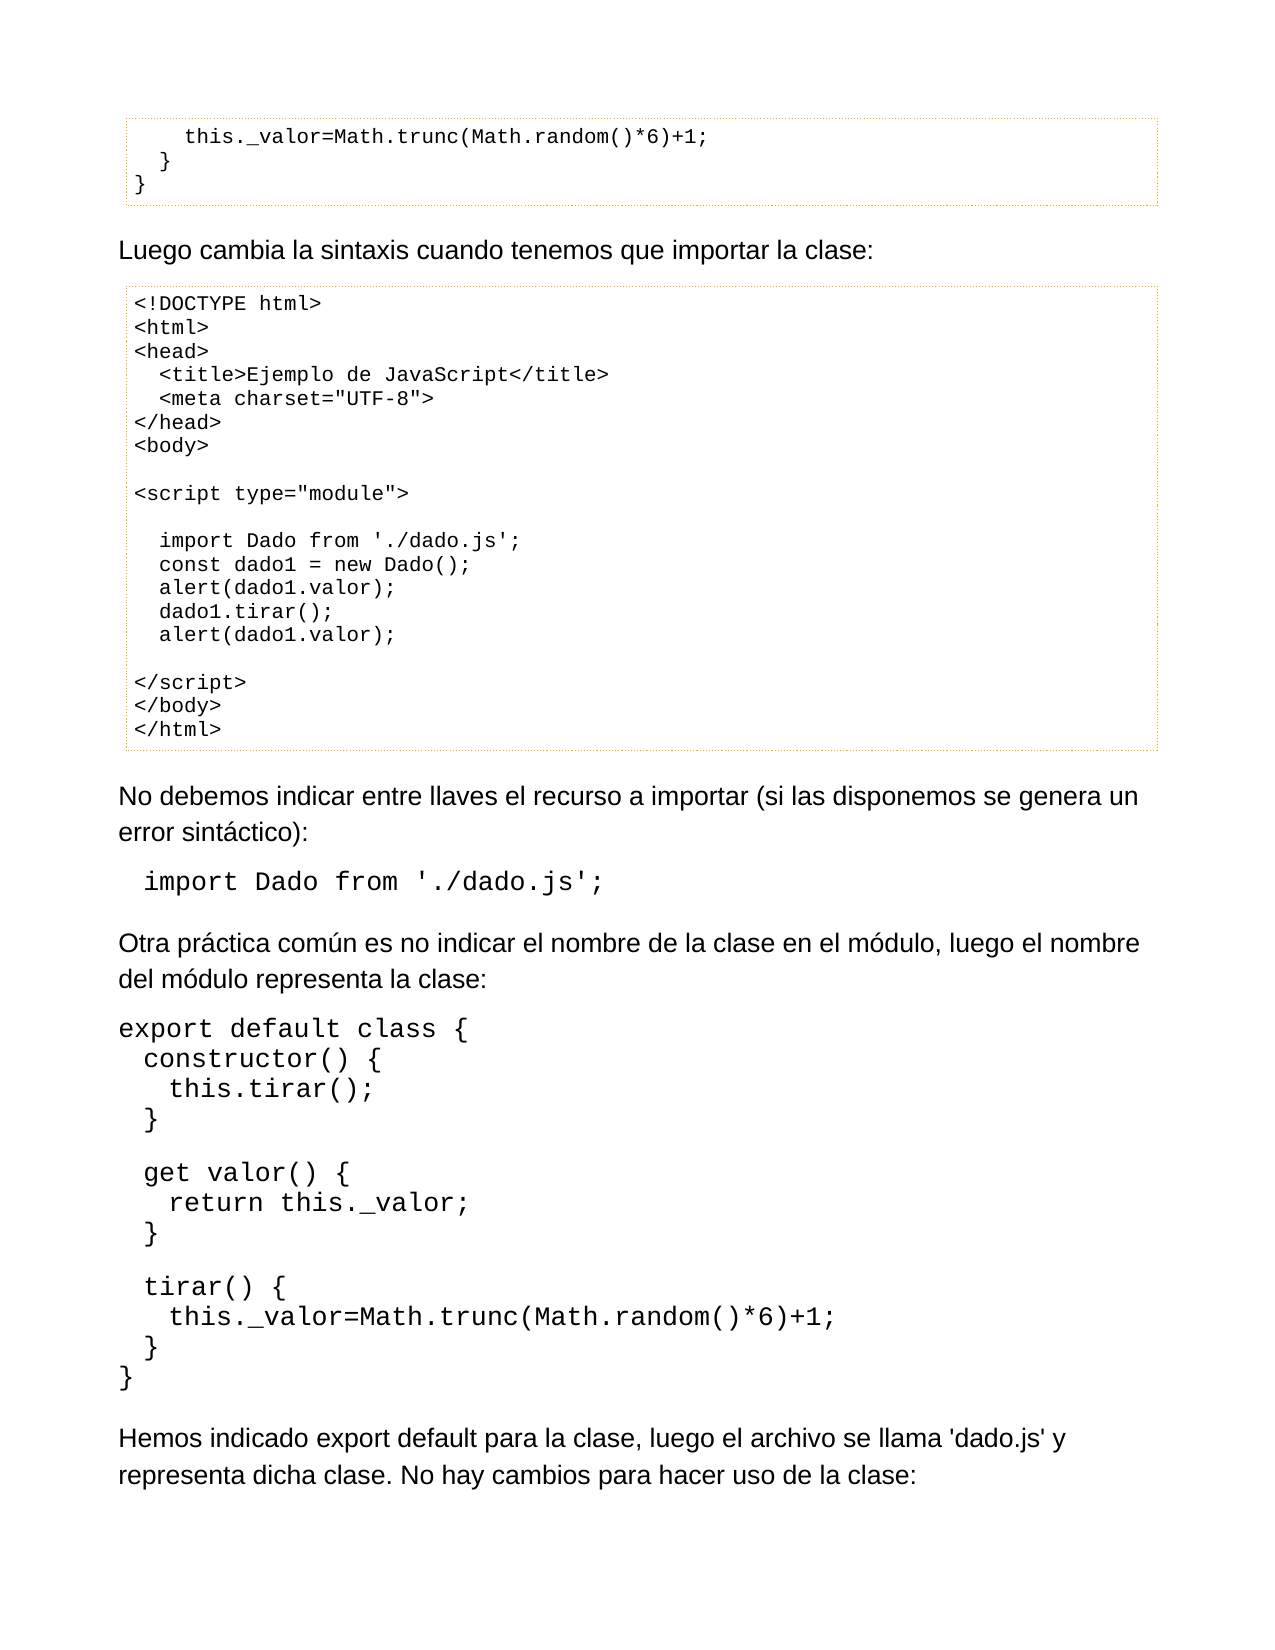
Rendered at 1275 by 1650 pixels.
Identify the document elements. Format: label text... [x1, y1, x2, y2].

text </head> [126, 404, 1157, 427]
text } [118, 1105, 1157, 1136]
text <head> [126, 333, 1157, 356]
text <title>Ejemplo de JavaScript</title> [126, 356, 1157, 380]
text get valor() { [118, 1159, 1157, 1189]
text <!DOCTYPE html> [126, 286, 1157, 309]
text alert(dado1.valor); [126, 617, 1157, 648]
text import Dado from './dado.js'; [126, 522, 1157, 546]
text <script type="module"> [126, 475, 1157, 506]
text this.tirar(); [118, 1075, 1157, 1105]
text tirar() { [118, 1273, 1157, 1303]
text } [126, 142, 1157, 165]
text <html> [126, 309, 1157, 333]
text <body> [126, 427, 1157, 459]
text } [126, 165, 1157, 205]
text this._valor=Math.trunc(Math.random()*6)+1; [126, 118, 1157, 142]
text export default class { [118, 1015, 1157, 1045]
text No debemos indicar entre llaves el recurso a importar (si las disponemos se genera un error sintáctico): [118, 780, 1157, 847]
text alert(dado1.valor); [126, 569, 1157, 593]
text dado1.tirar(); [126, 593, 1157, 617]
text } [118, 1219, 1157, 1249]
text Otra práctica común es no indicar el nombre de la clase en el módulo, luego el nombre del módulo representa la clase: [118, 927, 1157, 994]
text </body> [126, 687, 1157, 711]
text <meta charset="UTF-8"> [126, 380, 1157, 404]
text Hemos indicado export default para la clase, luego el archivo se llama 'dado.js' y representa dicha clase. No hay cambios para hacer uso de la clase: [118, 1423, 1157, 1490]
text </html> [126, 711, 1157, 751]
text Luego cambia la sintaxis cuando tenemos que importar la clase: [118, 234, 1157, 265]
text const dado1 = new Dado(); [126, 546, 1157, 569]
text constructor() { [118, 1045, 1157, 1075]
text } [118, 1363, 1157, 1393]
text </script> [126, 664, 1157, 687]
text import Dado from './dado.js'; [118, 868, 1157, 898]
text return this._valor; [118, 1189, 1157, 1219]
text } [118, 1333, 1157, 1363]
text this._valor=Math.trunc(Math.random()*6)+1; [118, 1303, 1157, 1333]
